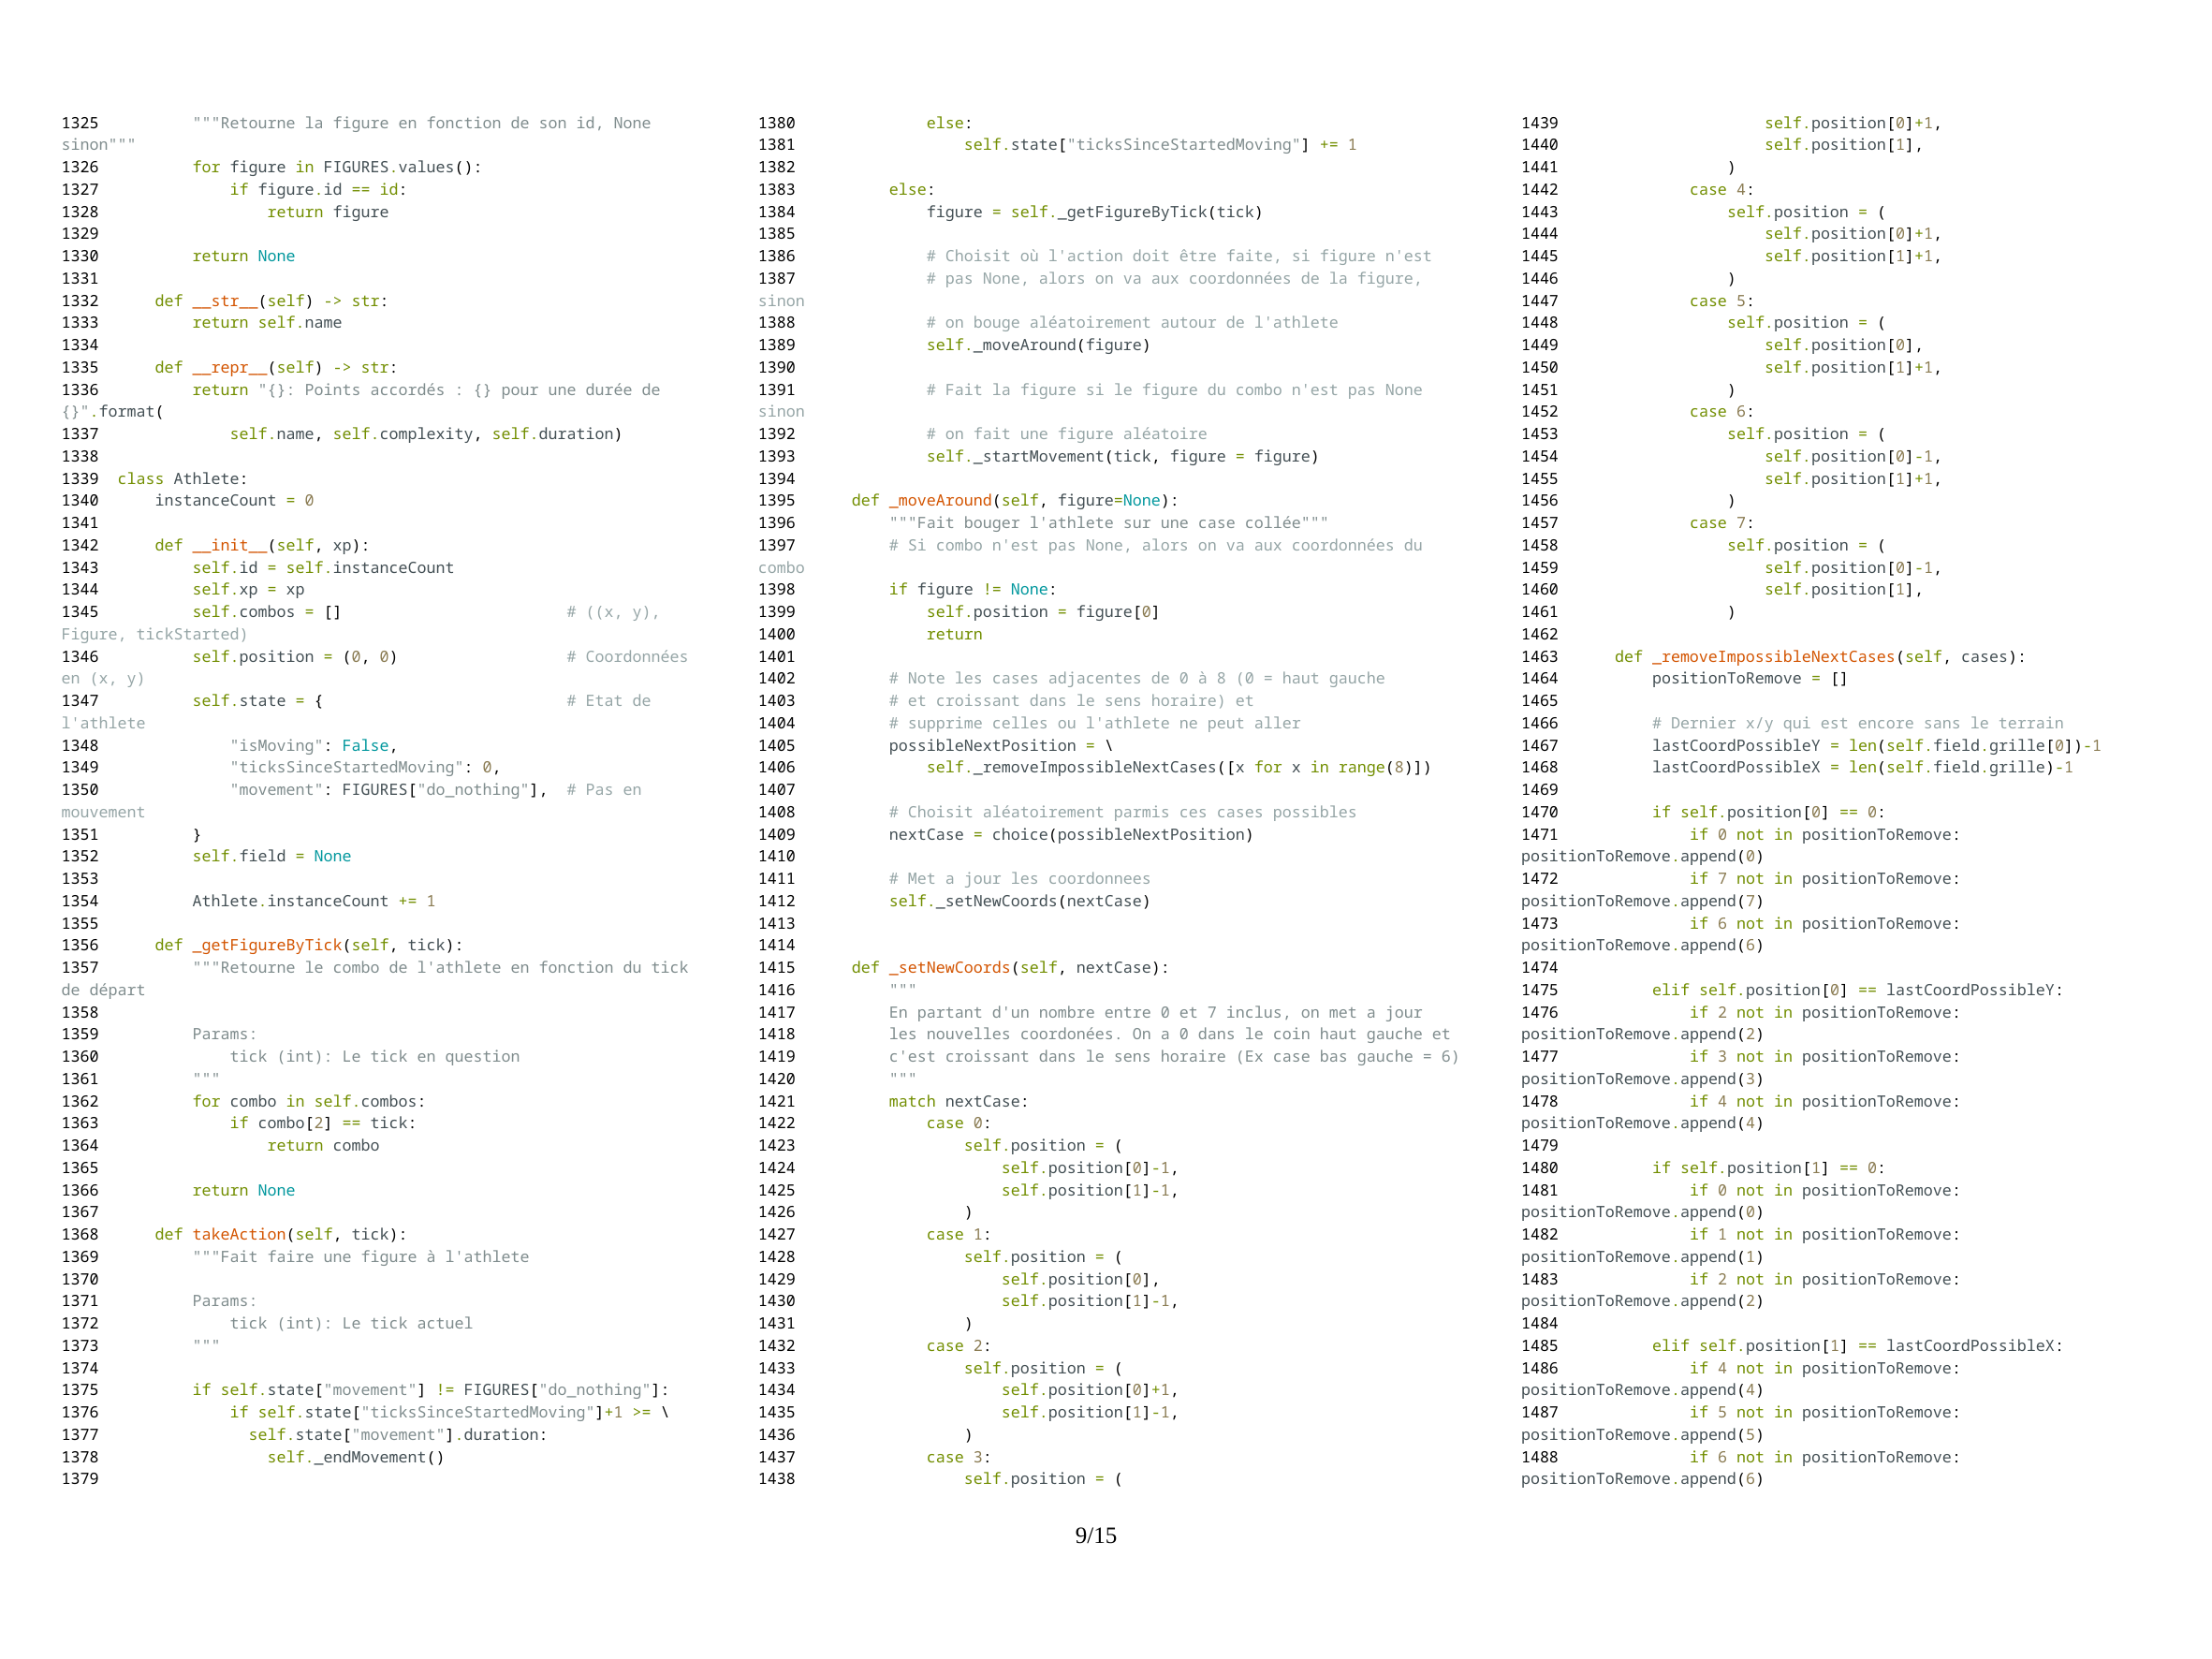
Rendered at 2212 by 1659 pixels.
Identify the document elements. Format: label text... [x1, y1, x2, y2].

text 1425 self.position[1]-1, [757, 1178, 1472, 1200]
text 1358 [61, 1000, 706, 1022]
text 1367 [61, 1200, 706, 1223]
text 1429 self.position[0], [757, 1267, 1472, 1289]
text 1466 # Dernier x/y qui est encore sans le terrain [1521, 711, 2175, 733]
text 1384 figure = self._getFigureByTick(tick) [757, 199, 1472, 222]
text 1394 [757, 466, 1472, 489]
text 1397 # Si combo n'est pas None, alors on va aux coordonnées du combo [757, 533, 1472, 578]
text 1437 case 3: [757, 1445, 1472, 1467]
text 1401 [757, 644, 1472, 667]
text 1447 case 5: [1521, 288, 2175, 311]
text 1377 self.state["movement"].duration: [61, 1422, 706, 1445]
text 1459 self.position[0]-1, [1521, 555, 2175, 578]
text 1434 self.position[0]+1, [757, 1378, 1472, 1401]
text 1379 [61, 1467, 706, 1490]
text 1475 elif self.position[0] == lastCoordPossibleY: [1521, 977, 2175, 1000]
text 1340 instanceCount = 0 [61, 489, 706, 511]
text 1463 def _removeImpossibleNextCases(self, cases): [1521, 644, 2175, 667]
text 1451 ) [1521, 377, 2175, 400]
text 1421 match nextCase: [757, 1089, 1472, 1111]
text 1476 if 2 not in positionToRemove: positionToRemove.append(2) [1521, 1000, 2175, 1045]
text 1330 return None [61, 244, 706, 266]
text 1363 if combo[2] == tick: [61, 1111, 706, 1134]
text 1353 [61, 867, 706, 888]
text 1469 [1521, 778, 2175, 800]
text 1380 else: [757, 110, 1472, 133]
text 1485 elif self.position[1] == lastCoordPossibleX: [1521, 1333, 2175, 1356]
text 1412 self._setNewCoords(nextCase) [757, 888, 1472, 911]
text 1461 ) [1521, 600, 2175, 622]
text 1436 ) [757, 1422, 1472, 1445]
text 1395 def _moveAround(self, figure=None): [757, 489, 1472, 511]
text 1350 "movement": FIGURES["do_nothing"], # Pas en mouvement [61, 778, 706, 822]
text 1393 self._startMovement(tick, figure = figure) [757, 444, 1472, 466]
text 1387 # pas None, alors on va aux coordonnées de la figure, sinon [757, 266, 1472, 311]
text 1349 "ticksSinceStartedMoving": 0, [61, 756, 706, 778]
text 1341 [61, 511, 706, 533]
text 1364 return combo [61, 1134, 706, 1155]
text 1472 if 7 not in positionToRemove: positionToRemove.append(7) [1521, 867, 2175, 911]
text 1351 } [61, 822, 706, 844]
text 1427 case 1: [757, 1223, 1472, 1244]
text 1414 [757, 933, 1472, 956]
text 1456 ) [1521, 489, 2175, 511]
text 1348 "isMoving": False, [61, 733, 706, 756]
text 1443 self.position = ( [1521, 199, 2175, 222]
text 1329 [61, 222, 706, 244]
text 1471 if 0 not in positionToRemove: positionToRemove.append(0) [1521, 822, 2175, 867]
text 1331 [61, 266, 706, 288]
text 1346 self.position = (0, 0) # Coordonnées en (x, y) [61, 644, 706, 689]
text 1399 self.position = figure[0] [757, 600, 1472, 622]
text 1454 self.position[0]-1, [1521, 444, 2175, 466]
text 1445 self.position[1]+1, [1521, 244, 2175, 266]
text 1328 return figure [61, 199, 706, 222]
text 1374 [61, 1356, 706, 1378]
text 1352 self.field = None [61, 844, 706, 867]
text 1473 if 6 not in positionToRemove: positionToRemove.append(6) [1521, 911, 2175, 956]
text 1462 [1521, 622, 2175, 644]
text 1375 if self.state["movement"] != FIGURES["do_nothing"]: [61, 1378, 706, 1401]
text 1479 [1521, 1134, 2175, 1155]
text 1432 case 2: [757, 1333, 1472, 1356]
text 1370 [61, 1267, 706, 1289]
text 1410 [757, 844, 1472, 867]
text 1382 [757, 155, 1472, 177]
text 1484 [1521, 1312, 2175, 1333]
text 1433 self.position = ( [757, 1356, 1472, 1378]
text 1381 self.state["ticksSinceStartedMoving"] += 1 [757, 133, 1472, 155]
text 1415 def _setNewCoords(self, nextCase): [757, 956, 1472, 977]
text 1480 if self.position[1] == 0: [1521, 1155, 2175, 1178]
text 1404 # supprime celles ou l'athlete ne peut aller [757, 711, 1472, 733]
text 1468 lastCoordPossibleX = len(self.field.grille)-1 [1521, 756, 2175, 778]
text 1477 if 3 not in positionToRemove: positionToRemove.append(3) [1521, 1045, 2175, 1089]
text 1481 if 0 not in positionToRemove: positionToRemove.append(0) [1521, 1178, 2175, 1223]
text 1419 c'est croissant dans le sens horaire (Ex case bas gauche = 6) [757, 1045, 1472, 1066]
text 1439 self.position[0]+1, [1521, 110, 2175, 133]
text 1458 self.position = ( [1521, 533, 2175, 555]
text 1457 case 7: [1521, 511, 2175, 533]
text 1343 self.id = self.instanceCount [61, 555, 706, 578]
text 1335 def __repr__(self) -> str: [61, 355, 706, 377]
text 1444 self.position[0]+1, [1521, 222, 2175, 244]
text 1336 return "{}: Points accordés : {} pour une durée de {}".format( [61, 377, 706, 422]
text 1467 lastCoordPossibleY = len(self.field.grille[0])-1 [1521, 733, 2175, 756]
text 1398 if figure != None: [757, 578, 1472, 600]
text 1389 self._moveAround(figure) [757, 333, 1472, 355]
text 1449 self.position[0], [1521, 333, 2175, 355]
text 1430 self.position[1]-1, [757, 1289, 1472, 1312]
text 1486 if 4 not in positionToRemove: positionToRemove.append(4) [1521, 1356, 2175, 1401]
text 1327 if figure.id == id: [61, 177, 706, 199]
text 1361 """ [61, 1066, 706, 1089]
text 1465 [1521, 689, 2175, 711]
text 1446 ) [1521, 266, 2175, 288]
text 1385 [757, 222, 1472, 244]
text 1391 # Fait la figure si le figure du combo n'est pas None sinon [757, 377, 1472, 422]
text 1418 les nouvelles coordonées. On a 0 dans le coin haut gauche et [757, 1022, 1472, 1045]
text 1359 Params: [61, 1022, 706, 1045]
text 1371 Params: [61, 1289, 706, 1312]
text 1362 for combo in self.combos: [61, 1089, 706, 1111]
text 1487 if 5 not in positionToRemove: positionToRemove.append(5) [1521, 1401, 2175, 1445]
text 1420 """ [757, 1066, 1472, 1089]
text 1355 [61, 911, 706, 933]
text 1337 self.name, self.complexity, self.duration) [61, 422, 706, 444]
text 1460 self.position[1], [1521, 578, 2175, 600]
text 1448 self.position = ( [1521, 311, 2175, 333]
text 1409 nextCase = choice(possibleNextPosition) [757, 822, 1472, 844]
text 1345 self.combos = [] # ((x, y), Figure, tickStarted) [61, 600, 706, 644]
text 1407 [757, 778, 1472, 800]
text 1402 # Note les cases adjacentes de 0 à 8 (0 = haut gauche [757, 667, 1472, 689]
text 1339 class Athlete: [61, 466, 706, 489]
text 1488 if 6 not in positionToRemove: positionToRemove.append(6) [1521, 1445, 2175, 1490]
text 1482 if 1 not in positionToRemove: positionToRemove.append(1) [1521, 1223, 2175, 1267]
text 1422 case 0: [757, 1111, 1472, 1134]
text 1470 if self.position[0] == 0: [1521, 800, 2175, 822]
text 1347 self.state = { # Etat de l'athlete [61, 689, 706, 733]
text 1426 ) [757, 1200, 1472, 1223]
text 1464 positionToRemove = [] [1521, 667, 2175, 689]
text 1360 tick (int): Le tick en question [61, 1045, 706, 1066]
text 1478 if 4 not in positionToRemove: positionToRemove.append(4) [1521, 1089, 2175, 1134]
text 1396 """Fait bouger l'athlete sur une case collée""" [757, 511, 1472, 533]
text 1435 self.position[1]-1, [757, 1401, 1472, 1422]
text 1325 """Retourne la figure en fonction de son id, None sinon""" [61, 110, 706, 155]
text 1408 # Choisit aléatoirement parmis ces cases possibles [757, 800, 1472, 822]
text 1388 # on bouge aléatoirement autour de l'athlete [757, 311, 1472, 333]
text 1423 self.position = ( [757, 1134, 1472, 1155]
text 1373 """ [61, 1333, 706, 1356]
text 1369 """Fait faire une figure à l'athlete [61, 1244, 706, 1267]
text 1378 self._endMovement() [61, 1445, 706, 1467]
text 1424 self.position[0]-1, [757, 1155, 1472, 1178]
text 1411 # Met a jour les coordonnees [757, 867, 1472, 888]
text 1333 return self.name [61, 311, 706, 333]
text 1356 def _getFigureByTick(self, tick): [61, 933, 706, 956]
text 1383 else: [757, 177, 1472, 199]
text 1431 ) [757, 1312, 1472, 1333]
text 1372 tick (int): Le tick actuel [61, 1312, 706, 1333]
text 1441 ) [1521, 155, 2175, 177]
text 1400 return [757, 622, 1472, 644]
text 1365 [61, 1155, 706, 1178]
text 1342 def __init__(self, xp): [61, 533, 706, 555]
text 1428 self.position = ( [757, 1244, 1472, 1267]
text 1438 self.position = ( [757, 1467, 1472, 1490]
text 1354 Athlete.instanceCount += 1 [61, 888, 706, 911]
text 1413 [757, 911, 1472, 933]
text 1453 self.position = ( [1521, 422, 2175, 444]
text 1386 # Choisit où l'action doit être faite, si figure n'est [757, 244, 1472, 266]
text 1455 self.position[1]+1, [1521, 466, 2175, 489]
text 1403 # et croissant dans le sens horaire) et [757, 689, 1472, 711]
text 1442 case 4: [1521, 177, 2175, 199]
text 1483 if 2 not in positionToRemove: positionToRemove.append(2) [1521, 1267, 2175, 1312]
text 1416 """ [757, 977, 1472, 1000]
text 1452 case 6: [1521, 400, 2175, 422]
text 1332 def __str__(self) -> str: [61, 288, 706, 311]
text 1368 def takeAction(self, tick): [61, 1223, 706, 1244]
text 1376 if self.state["ticksSinceStartedMoving"]+1 >= \ [61, 1401, 706, 1422]
text 1338 [61, 444, 706, 466]
text 1334 [61, 333, 706, 355]
text 1440 self.position[1], [1521, 133, 2175, 155]
text 1406 self._removeImpossibleNextCases([x for x in range(8)]) [757, 756, 1472, 778]
text 1417 En partant d'un nombre entre 0 et 7 inclus, on met a jour [757, 1000, 1472, 1022]
text 1366 return None [61, 1178, 706, 1200]
text 1450 self.position[1]+1, [1521, 355, 2175, 377]
text 1405 possibleNextPosition = \ [757, 733, 1472, 756]
text 1474 [1521, 956, 2175, 977]
text 1344 self.xp = xp [61, 578, 706, 600]
text 1357 """Retourne le combo de l'athlete en fonction du tick de départ [61, 956, 706, 1000]
text 1326 for figure in FIGURES.values(): [61, 155, 706, 177]
text 1390 [757, 355, 1472, 377]
text 1392 # on fait une figure aléatoire [757, 422, 1472, 444]
